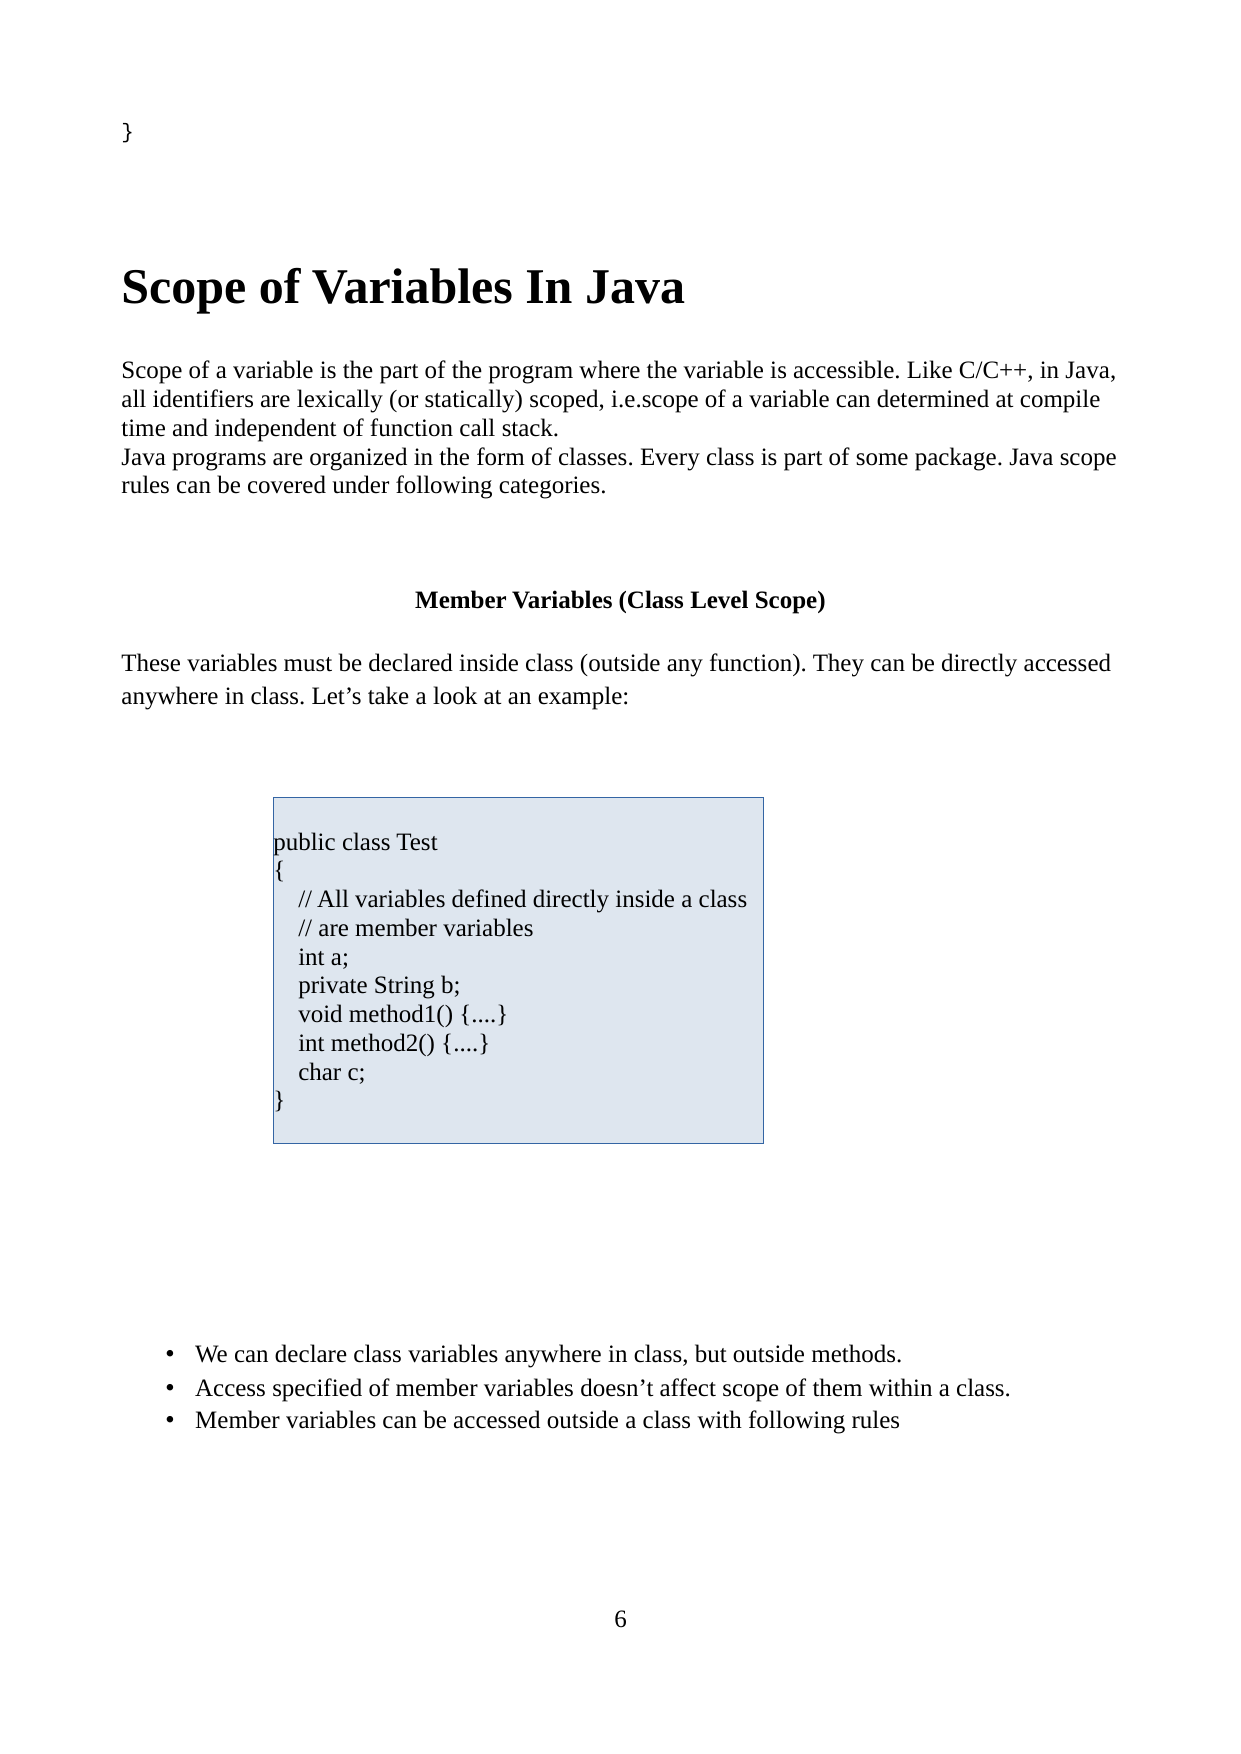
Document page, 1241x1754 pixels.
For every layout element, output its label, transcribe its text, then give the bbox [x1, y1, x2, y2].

text } [118, 118, 1122, 145]
text Scope of a variable is the part of the program where the variable is accessible. Like C/C++, in Java, all identifiers are lexically (or statically) scoped, i.e.scope of a variable can determined at compile time and independent of function call stack. Java programs are organized in the form of classes. Every class is part of some package. Java scope rules can be covered under following categories. [118, 356, 1122, 499]
list We can declare class variables anywhere in class, but outside methods. [162, 1337, 1122, 1368]
text Member Variables (Class Level Scope) [118, 586, 1122, 614]
subtitle Scope of Variables In Java [118, 254, 1122, 314]
text These variables must be declared inside class (outside any function). They can be directly accessed anywhere in class. Let’s take a look at an example: [118, 645, 1122, 710]
list Access specified of member variables doesn’t affect scope of them within a class. [162, 1369, 1122, 1401]
list Member variables can be accessed outside a class with following rules [162, 1403, 1122, 1437]
